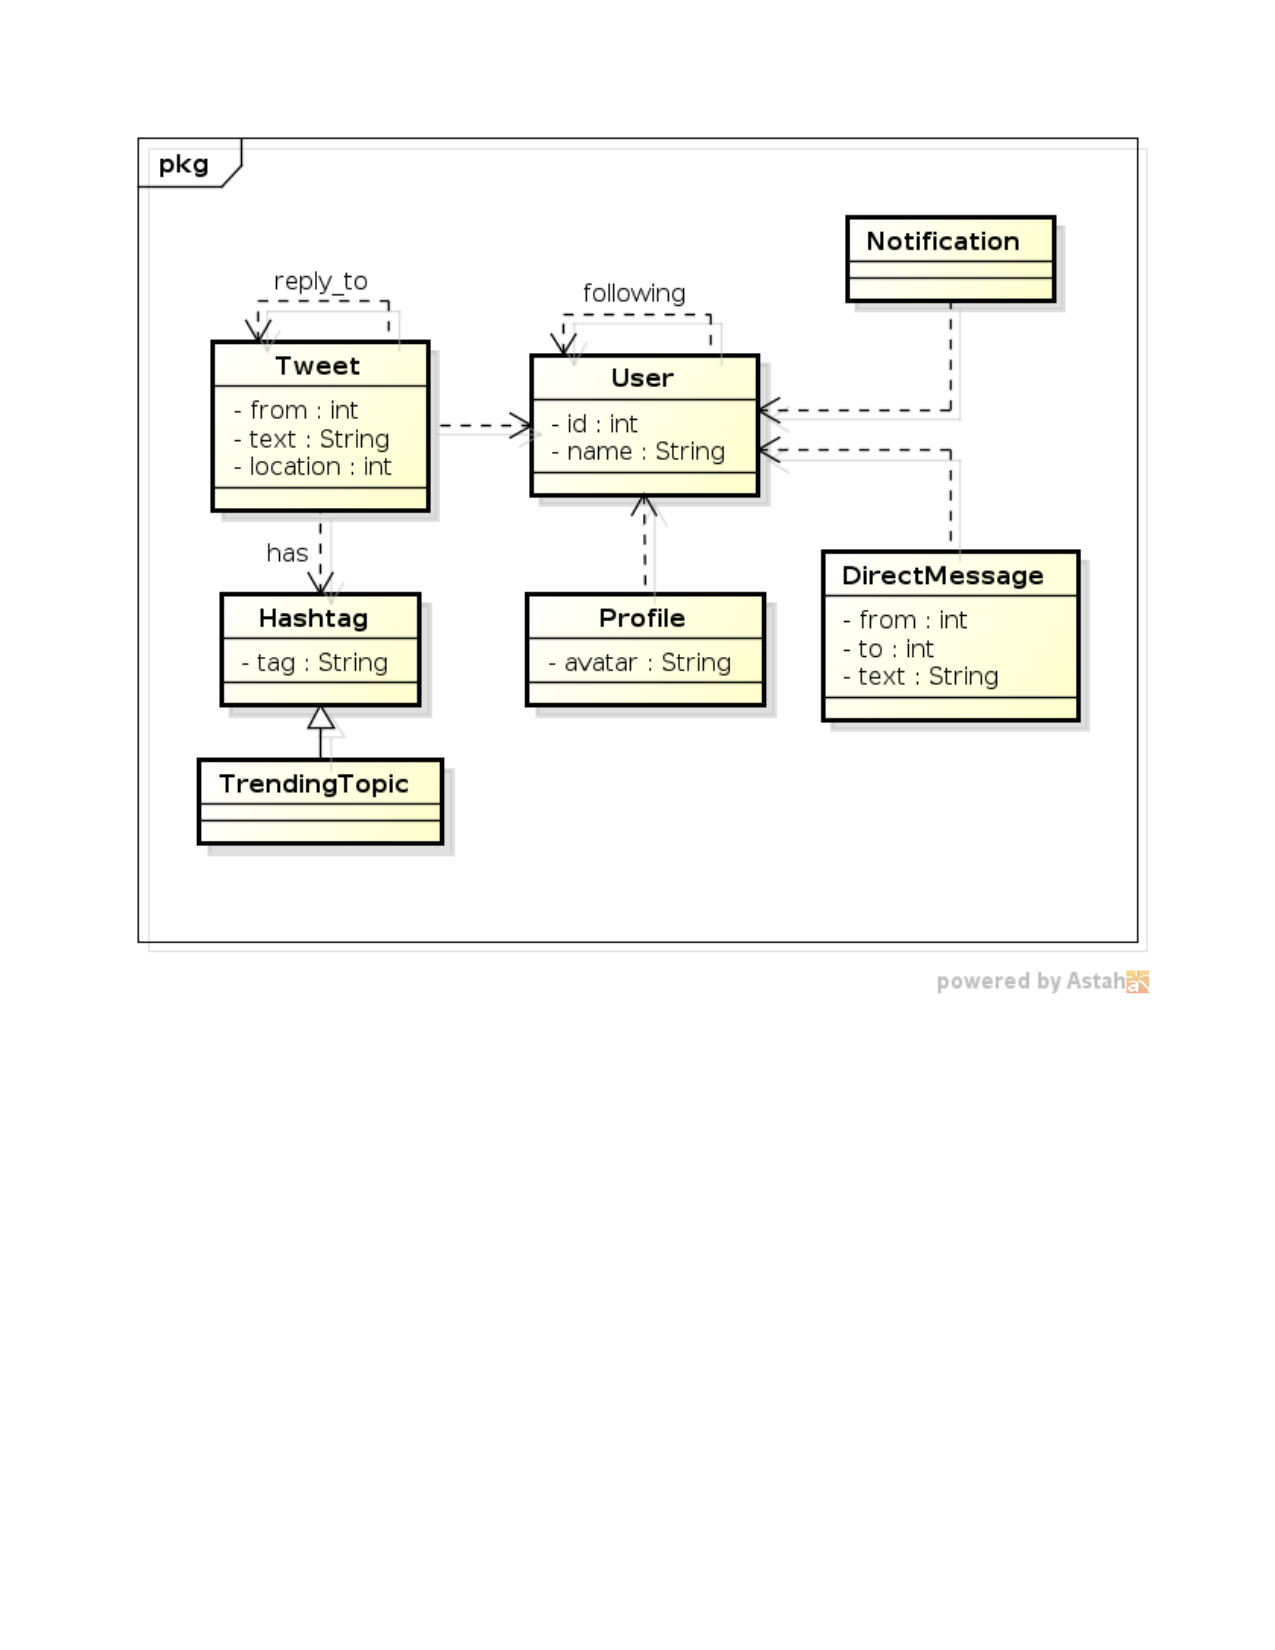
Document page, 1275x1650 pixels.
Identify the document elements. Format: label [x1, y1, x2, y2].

picture [118, 118, 1157, 1001]
